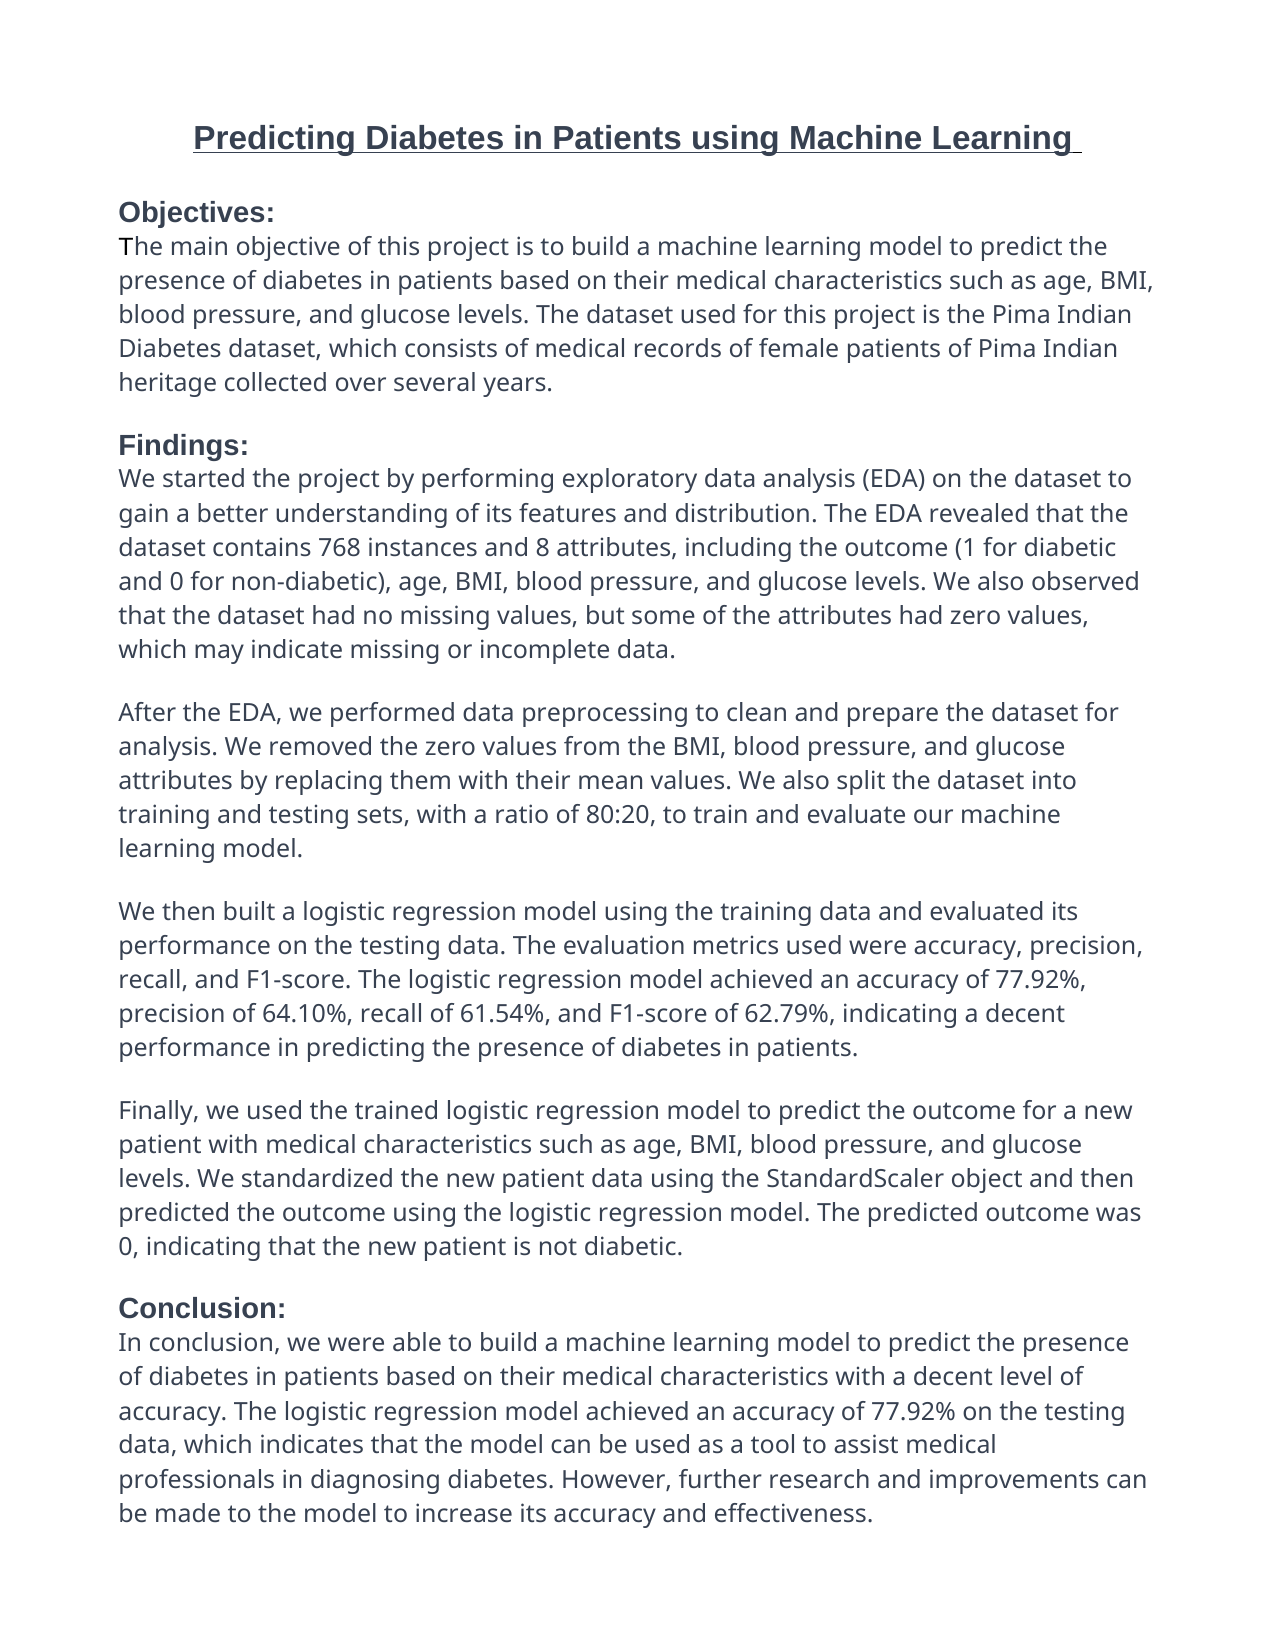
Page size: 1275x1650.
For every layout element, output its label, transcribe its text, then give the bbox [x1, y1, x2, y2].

text Finally, we used the trained logistic regression model to predict the outcome for a new patient with medical characteristics such as age, BMI, blood pressure, and glucose levels. We standardized the new patient data using the StandardScaler object and then predicted the outcome using the logistic regression model. The predicted outcome was 0, indicating that the new patient is not diabetic. [118, 1092, 1157, 1263]
text Conclusion: [118, 1291, 1157, 1325]
text Predicting Diabetes in Patients using Machine Learning [118, 118, 1157, 157]
text We then built a logistic regression model using the training data and evaluated its performance on the testing data. The evaluation metrics used were accuracy, precision, recall, and F1-score. The logistic regression model achieved an accuracy of 77.92%, precision of 64.10%, recall of 61.54%, and F1-score of 62.79%, indicating a decent performance in predicting the presence of diabetes in patients. [118, 893, 1157, 1064]
text In conclusion, we were able to build a machine learning model to predict the presence of diabetes in patients based on their medical characteristics with a decent level of accuracy. The logistic regression model achieved an accuracy of 77.92% on the testing data, which indicates that the model can be used as a tool to assist medical professionals in diagnosing diabetes. However, further research and improvements can be made to the model to increase its accuracy and effectiveness. [118, 1325, 1157, 1529]
text After the EDA, we performed data preprocessing to clean and prepare the dataset for analysis. We removed the zero values from the BMI, blood pressure, and glucose attributes by replacing them with their mean values. We also split the dataset into training and testing sets, with a ratio of 80:20, to train and evaluate our machine learning model. [118, 694, 1157, 864]
text The main objective of this project is to build a machine learning model to predict the presence of diabetes in patients based on their medical characteristics such as age, BMI, blood pressure, and glucose levels. The dataset used for this project is the Pima Indian Diabetes dataset, which consists of medical records of female patients of Pima Indian heritage collected over several years. [118, 228, 1157, 399]
text Objectives: [118, 195, 1157, 228]
text Findings: [118, 428, 1157, 461]
text We started the project by performing exploratory data analysis (EDA) on the dataset to gain a better understanding of its features and distribution. The EDA revealed that the dataset contains 768 instances and 8 attributes, including the outcome (1 for diabetic and 0 for non-diabetic), age, BMI, blood pressure, and glucose levels. We also observed that the dataset had no missing values, but some of the attributes had zero values, which may indicate missing or incomplete data. [118, 461, 1157, 666]
